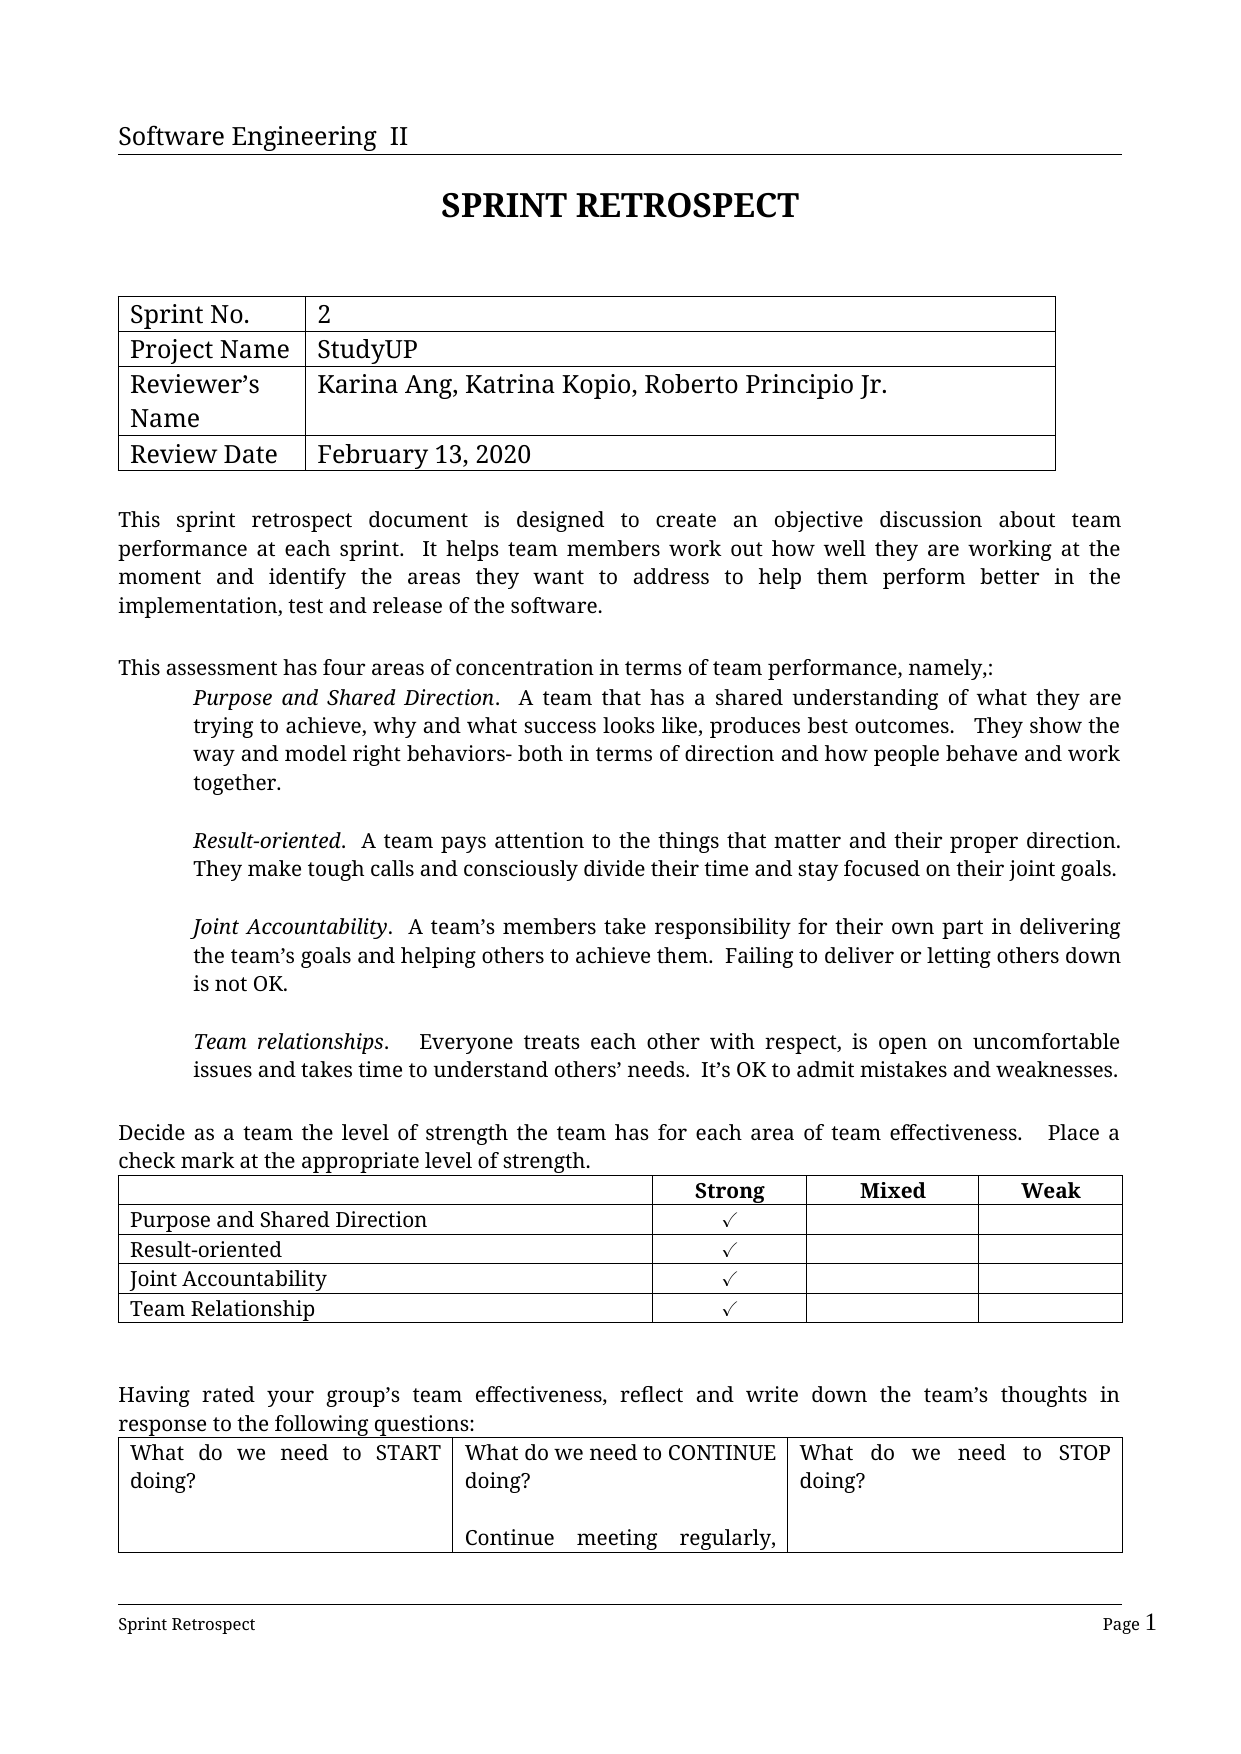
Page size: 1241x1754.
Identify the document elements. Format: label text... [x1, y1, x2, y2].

table_header What do we need to STOP doing? [788, 1438, 1122, 1552]
table_cell [807, 1205, 978, 1234]
table_header Weak [979, 1176, 1122, 1204]
text Having rated your group’s team effectiveness, reflect and write down the team’s thoughts in response to the following questions: [118, 1380, 1122, 1437]
table_header [119, 1176, 652, 1204]
table_cell Reviewer’s Name [119, 367, 305, 435]
text This assessment has four areas of concentration in terms of team performance, namely,: [118, 653, 1122, 682]
table_header 2 [306, 297, 1055, 331]
list Joint Accountability. A team’s members take responsibility for their own part in delivering the team’s goals and helping others to achieve them. Failing to deliver or letting others down is not OK. [156, 911, 1122, 998]
table_cell [979, 1264, 1122, 1293]
table_header Mixed [807, 1176, 978, 1204]
list Team relationships. Everyone treats each other with respect, is open on uncomfortable issues and takes time to understand others’ needs. It’s OK to admit mistakes and weaknesses. [156, 1026, 1122, 1084]
list Purpose and Shared Direction. A team that has a shared understanding of what they are trying to achieve, why and what success looks like, produces best outcomes. They show the way and model right behaviors- both in terms of direction and how people behave and work together. [156, 682, 1122, 796]
table_header Strong [653, 1176, 806, 1204]
table_cell [807, 1294, 978, 1322]
table_header What do we need to START doing? [119, 1438, 452, 1552]
table_cell Karina Ang, Katrina Kopio, Roberto Principio Jr. [306, 367, 1055, 435]
table_cell February 13, 2020 [306, 436, 1055, 470]
table_cell [979, 1205, 1122, 1234]
table_cell ✓ [653, 1205, 806, 1234]
table_cell Review Date [119, 436, 305, 470]
table_header Sprint No. [119, 297, 305, 331]
table_cell [807, 1264, 978, 1293]
text Decide as a team the level of strength the team has for each area of team effectiveness. Place a check mark at the appropriate level of strength. [118, 1118, 1122, 1175]
table_cell ✓ [653, 1294, 806, 1322]
list Result-oriented. A team pays attention to the things that matter and their proper direction. They make tough calls and consciously divide their time and stay focused on their joint goals. [156, 825, 1122, 883]
table_cell Project Name [119, 332, 305, 366]
table_cell Team Relationship [119, 1294, 652, 1322]
text SPRINT RETROSPECT [118, 182, 1122, 228]
table_cell Purpose and Shared Direction [119, 1205, 652, 1234]
table_cell Result-oriented [119, 1235, 652, 1263]
table_cell [979, 1294, 1122, 1322]
table_cell ✓ [653, 1264, 806, 1293]
text This sprint retrospect document is designed to create an objective discussion about team performance at each sprint. It helps team members work out how well they are working at the moment and identify the areas they want to address to help them perform better in the implementation, test and release of the software. [118, 505, 1122, 619]
table_cell Joint Accountability [119, 1264, 652, 1293]
table_cell ✓ [653, 1235, 806, 1263]
table_header What do we need to CONTINUE doing? Continue meeting regularly, [453, 1438, 787, 1552]
table_cell [807, 1235, 978, 1263]
table_cell [979, 1235, 1122, 1263]
table_cell StudyUP [306, 332, 1055, 366]
